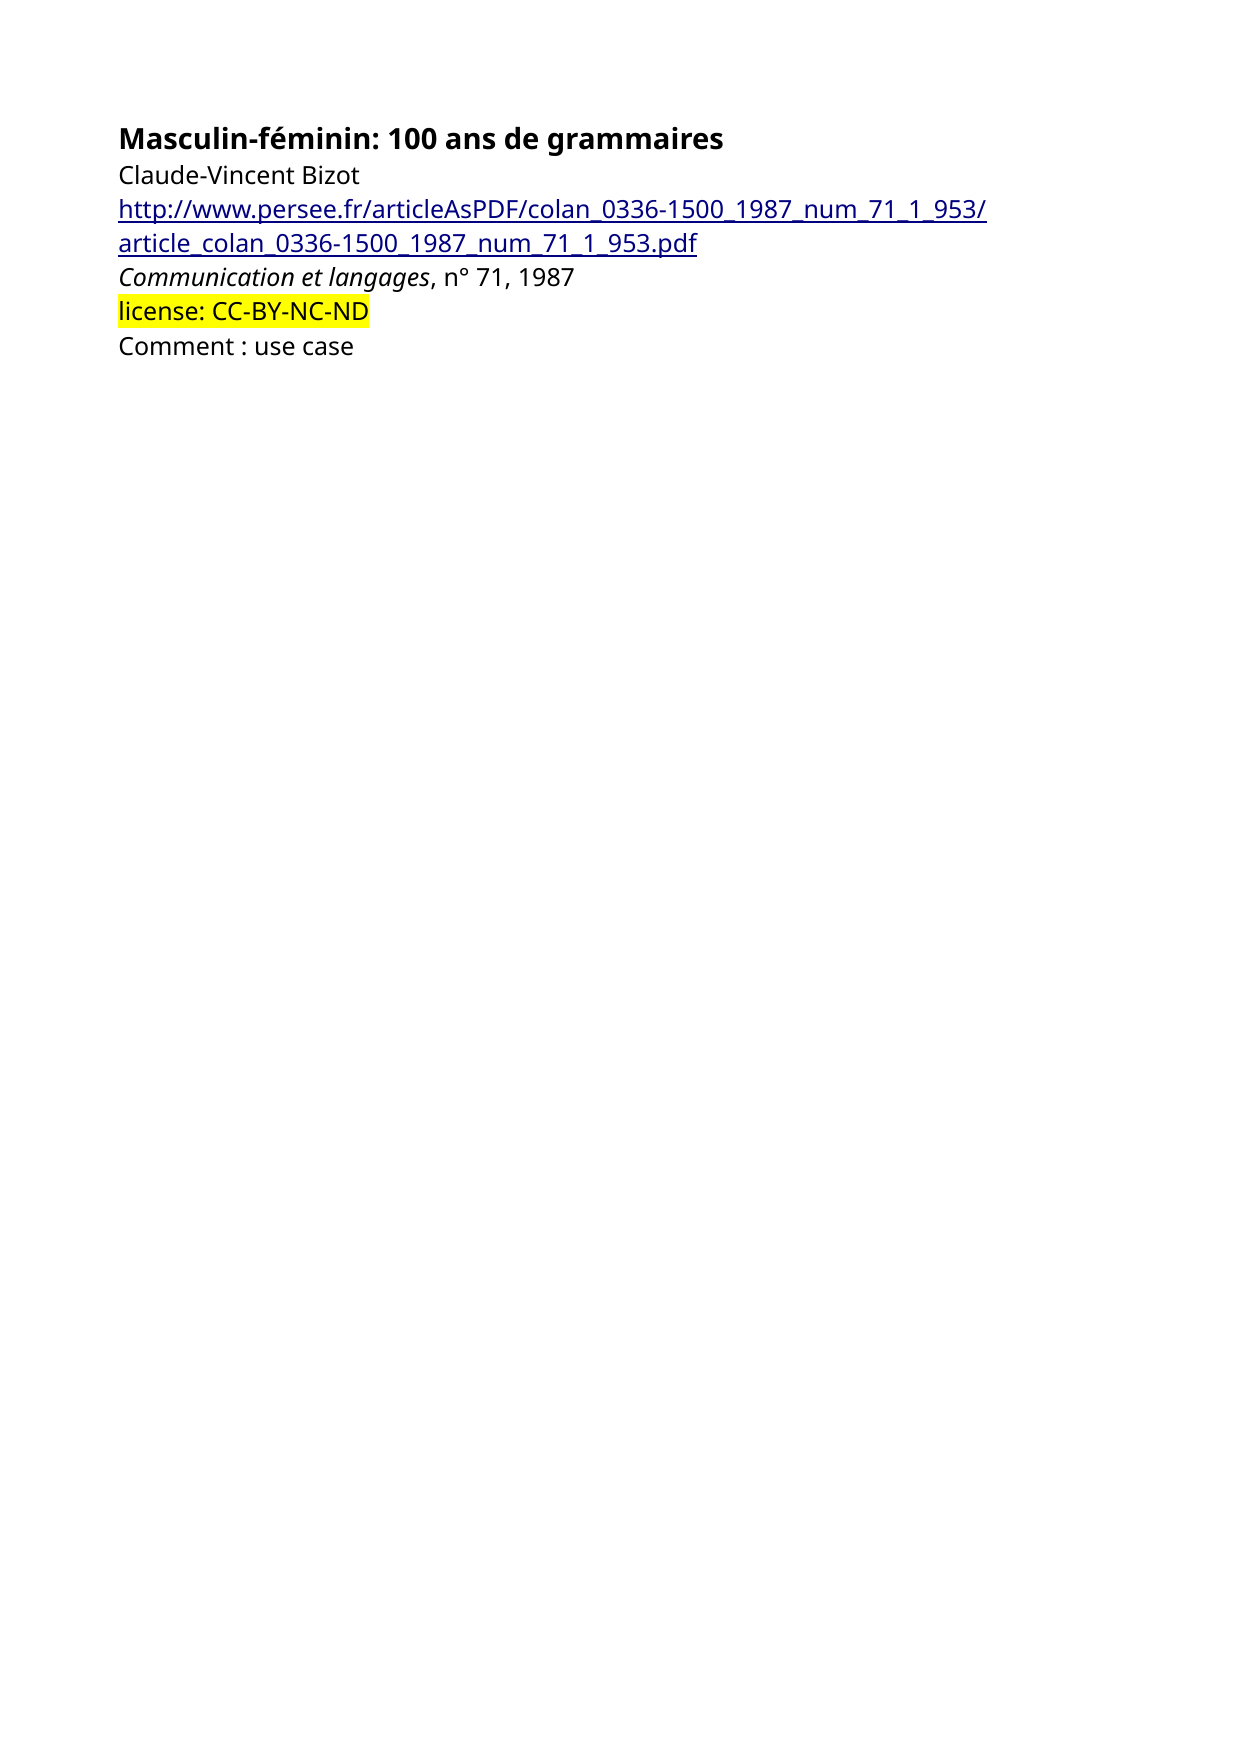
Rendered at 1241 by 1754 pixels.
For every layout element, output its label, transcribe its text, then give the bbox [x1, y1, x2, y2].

text Communication et langages, n° 71, 1987 [118, 260, 1122, 294]
subtitle Masculin-féminin: 100 ans de grammaires [118, 118, 1122, 158]
text http://www.persee.fr/articleAsPDF/colan_0336-1500_1987_num_71_1_953/article_colan_0336-1500_1987_num_71_1_953.pdf [118, 192, 1122, 260]
text license: CC-BY-NC-ND [118, 294, 1122, 328]
text Claude-Vincent Bizot [118, 158, 1122, 192]
text Comment : use case [118, 328, 1122, 362]
